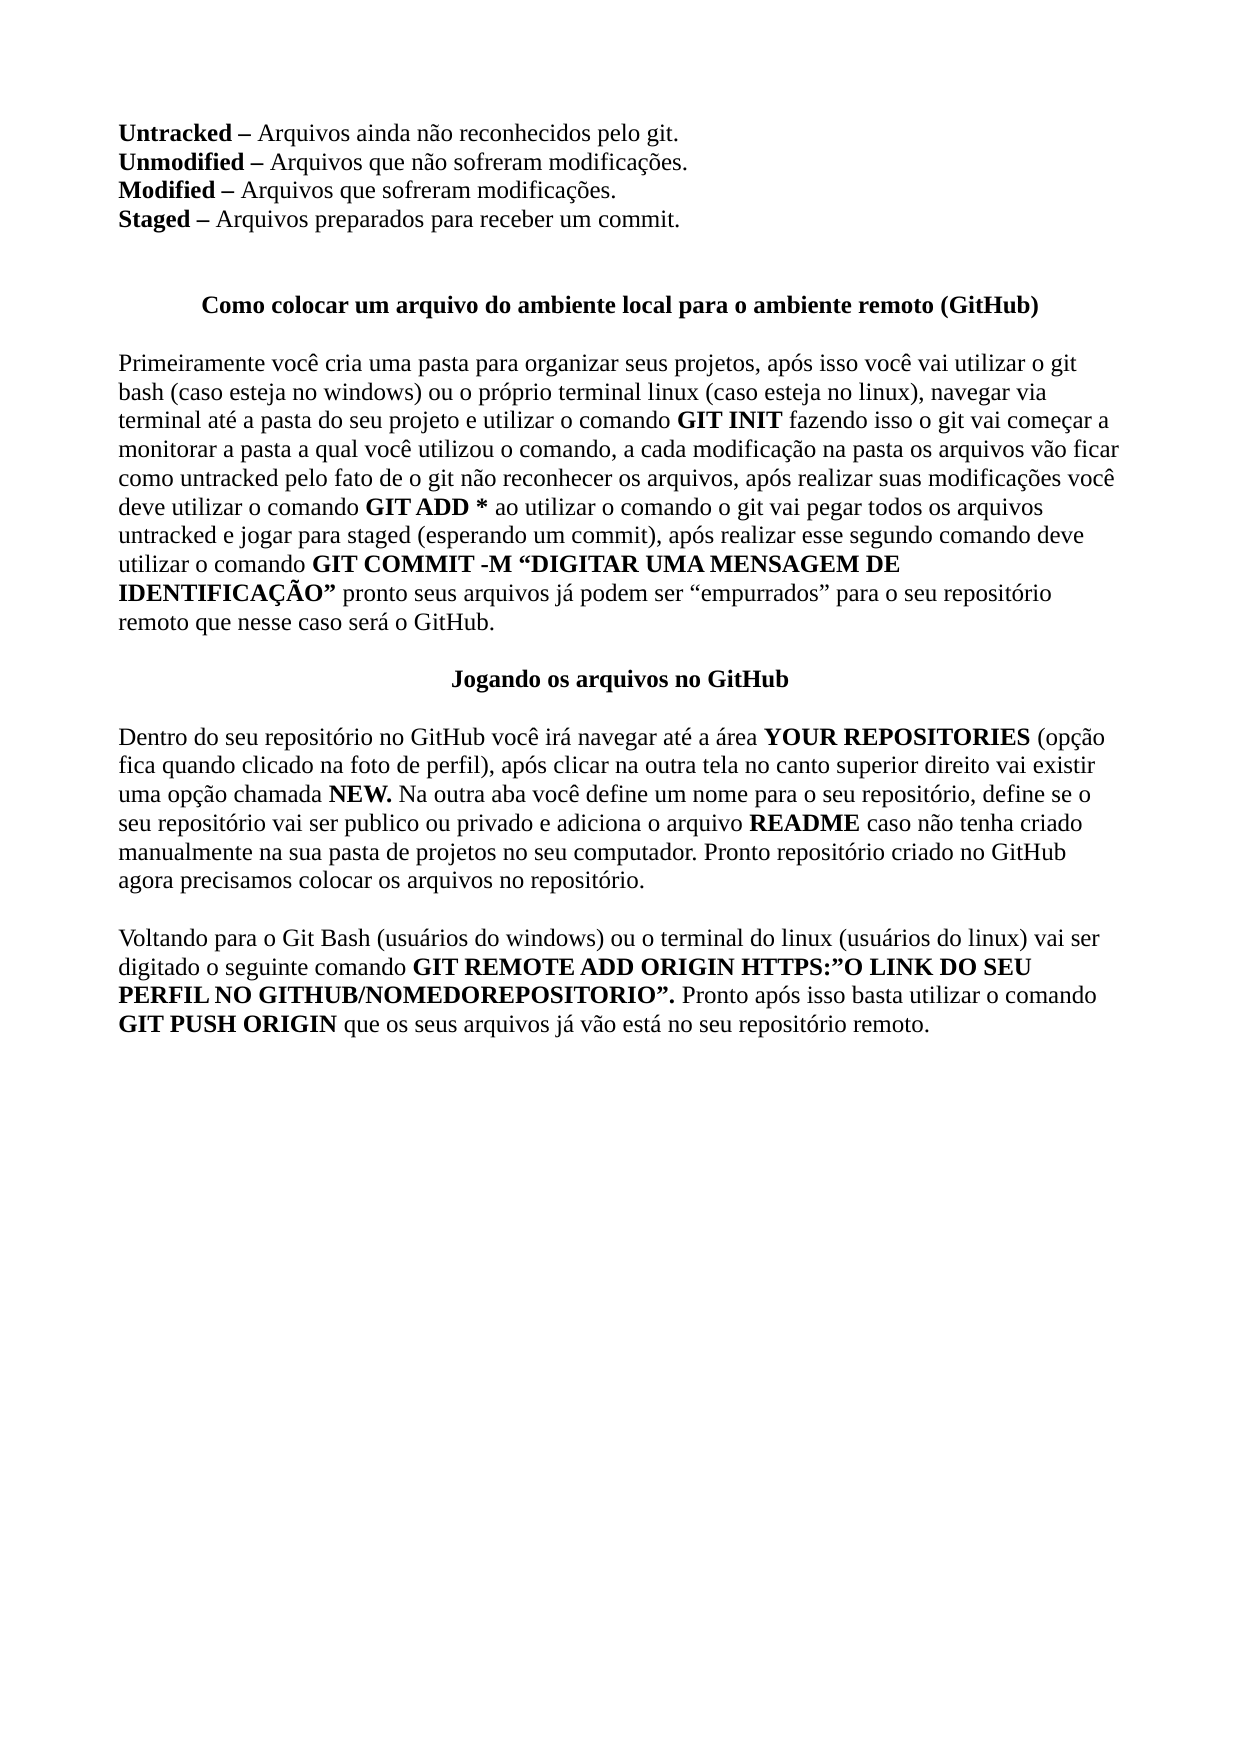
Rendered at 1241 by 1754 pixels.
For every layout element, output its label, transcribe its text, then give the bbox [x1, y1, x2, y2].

text Primeiramente você cria uma pasta para organizar seus projetos, após isso você vai utilizar o git bash (caso esteja no windows) ou o próprio terminal linux (caso esteja no linux), navegar via terminal até a pasta do seu projeto e utilizar o comando GIT INIT fazendo isso o git vai começar a monitorar a pasta a qual você utilizou o comando, a cada modificação na pasta os arquivos vão ficar como untracked pelo fato de o git não reconhecer os arquivos, após realizar suas modificações você deve utilizar o comando GIT ADD * ao utilizar o comando o git vai pegar todos os arquivos untracked e jogar para staged (esperando um commit), após realizar esse segundo comando deve utilizar o comando GIT COMMIT -M “DIGITAR UMA MENSAGEM DE IDENTIFICAÇÃO” pronto seus arquivos já podem ser “empurrados” para o seu repositório remoto que nesse caso será o GitHub. [118, 348, 1122, 636]
text Unmodified – Arquivos que não sofreram modificações. [118, 147, 1122, 176]
text Modified – Arquivos que sofreram modificações. [118, 176, 1122, 204]
text Jogando os arquivos no GitHub [118, 664, 1122, 693]
text Untracked – Arquivos ainda não reconhecidos pelo git. [118, 118, 1122, 147]
text Dentro do seu repositório no GitHub você irá navegar até a área YOUR REPOSITORIES (opção fica quando clicado na foto de perfil), após clicar na outra tela no canto superior direito vai existir uma opção chamada NEW. Na outra aba você define um nome para o seu repositório, define se o seu repositório vai ser publico ou privado e adiciona o arquivo README caso não tenha criado manualmente na sua pasta de projetos no seu computador. Pronto repositório criado no GitHub agora precisamos colocar os arquivos no repositório. [118, 722, 1122, 894]
text Como colocar um arquivo do ambiente local para o ambiente remoto (GitHub) [118, 291, 1122, 319]
text Staged – Arquivos preparados para receber um commit. [118, 204, 1122, 233]
text Voltando para o Git Bash (usuários do windows) ou o terminal do linux (usuários do linux) vai ser digitado o seguinte comando GIT REMOTE ADD ORIGIN HTTPS:”O LINK DO SEU PERFIL NO GITHUB/NOMEDOREPOSITORIO”. Pronto após isso basta utilizar o comando GIT PUSH ORIGIN que os seus arquivos já vão está no seu repositório remoto. [118, 923, 1122, 1038]
